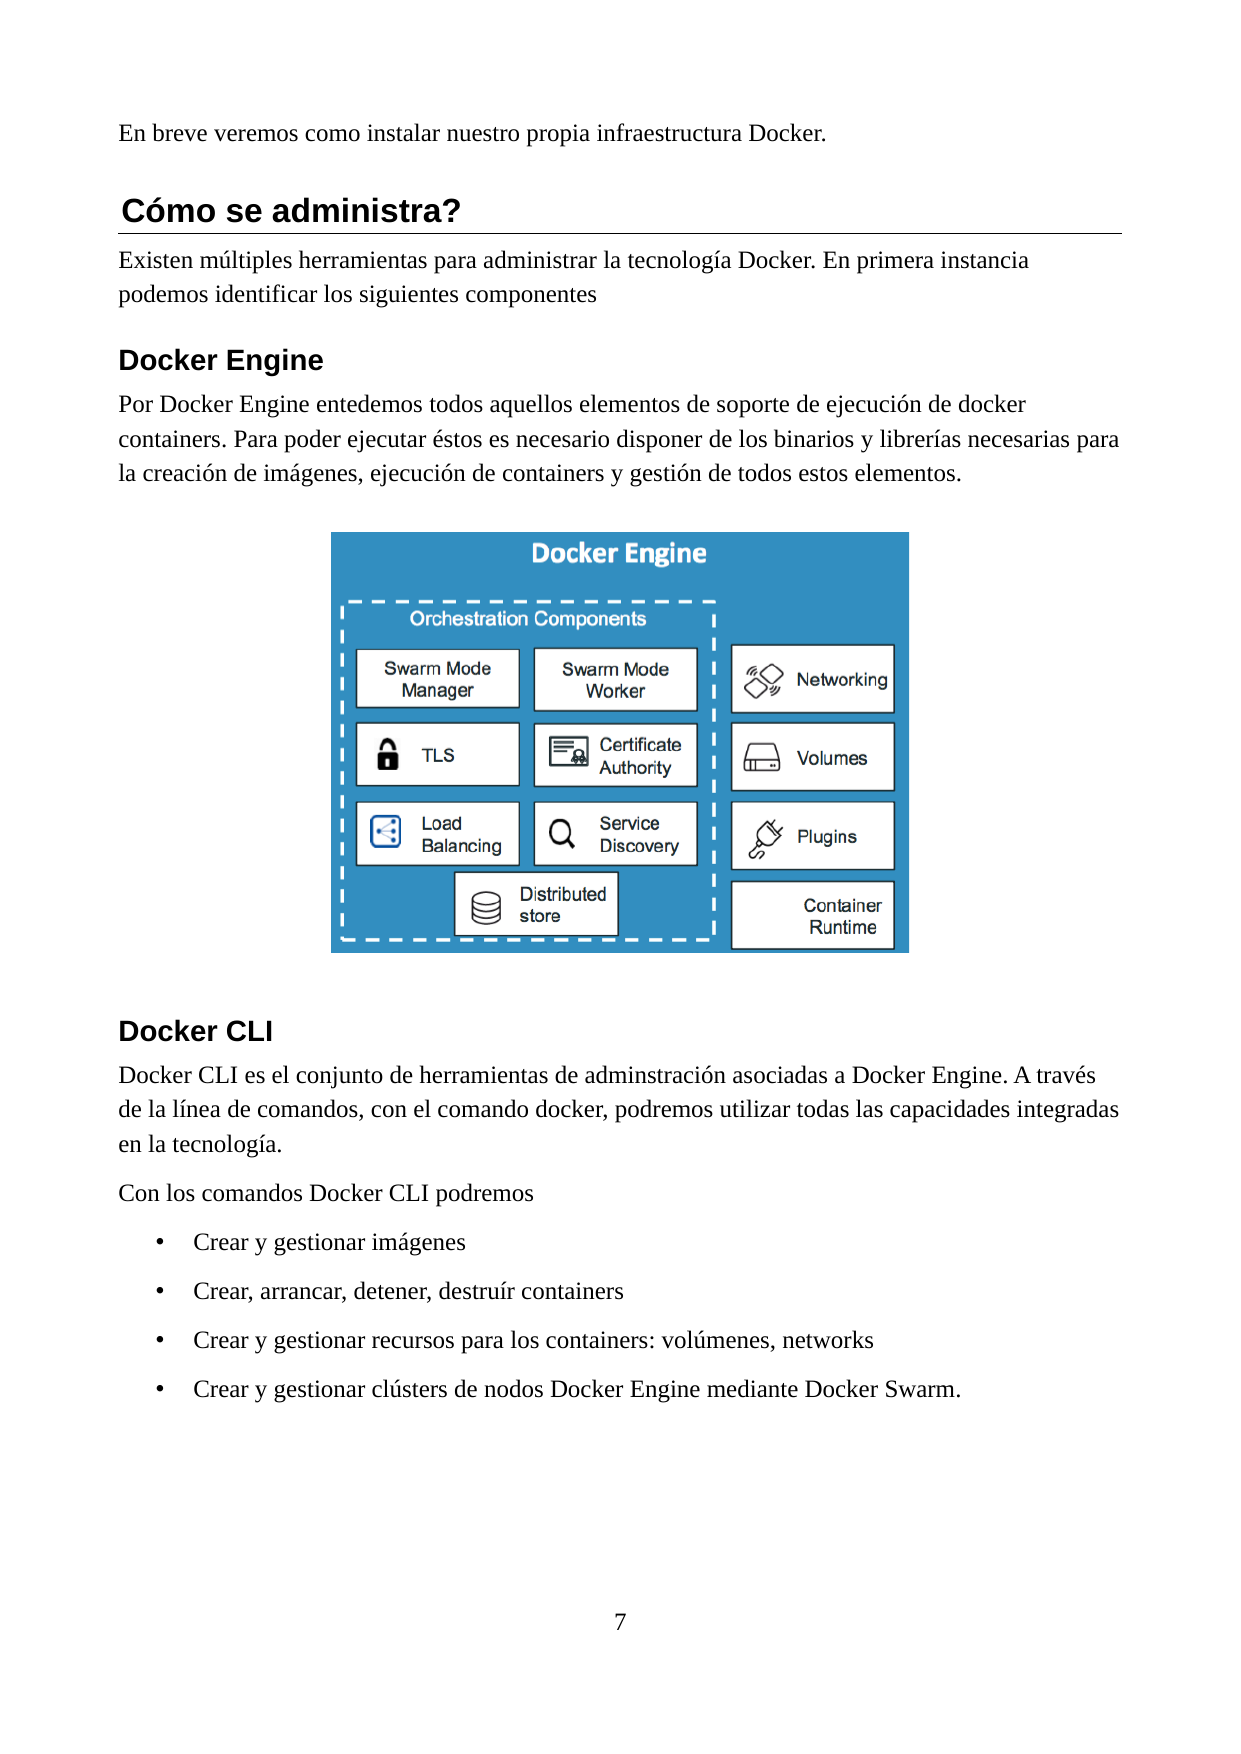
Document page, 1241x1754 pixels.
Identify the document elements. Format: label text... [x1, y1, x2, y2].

text Docker CLI es el conjunto de herramientas de adminstración asociadas a Docker Engine. A través de la línea de comandos, con el comando docker, podremos utilizar todas las capacidades integradas en la tecnología. [118, 1060, 1122, 1158]
subtitle Docker Engine [118, 343, 1122, 377]
subtitle Cómo se administra? [118, 188, 1122, 233]
text Existen múltiples herramientas para administrar la tecnología Docker. En primera instancia podemos identificar los siguientes componentes [118, 245, 1122, 308]
text Por Docker Engine entedemos todos aquellos elementos de soporte de ejecución de docker containers. Para poder ejecutar éstos es necesario disponer de los binarios y librerías necesarias para la creación de imágenes, ejecución de containers y gestión de todos estos elementos. [118, 389, 1122, 487]
subtitle Docker CLI [118, 1014, 1122, 1047]
list Crear, arrancar, detener, destruír containers [156, 1276, 1122, 1305]
text Con los comandos Docker CLI podremos [118, 1178, 1122, 1207]
picture [331, 532, 910, 953]
list Crear y gestionar imágenes [156, 1227, 1122, 1256]
list Crear y gestionar clústers de nodos Docker Engine mediante Docker Swarm. [156, 1374, 1122, 1403]
text En breve veremos como instalar nuestro propia infraestructura Docker. [118, 118, 1122, 147]
list Crear y gestionar recursos para los containers: volúmenes, networks [156, 1325, 1122, 1354]
